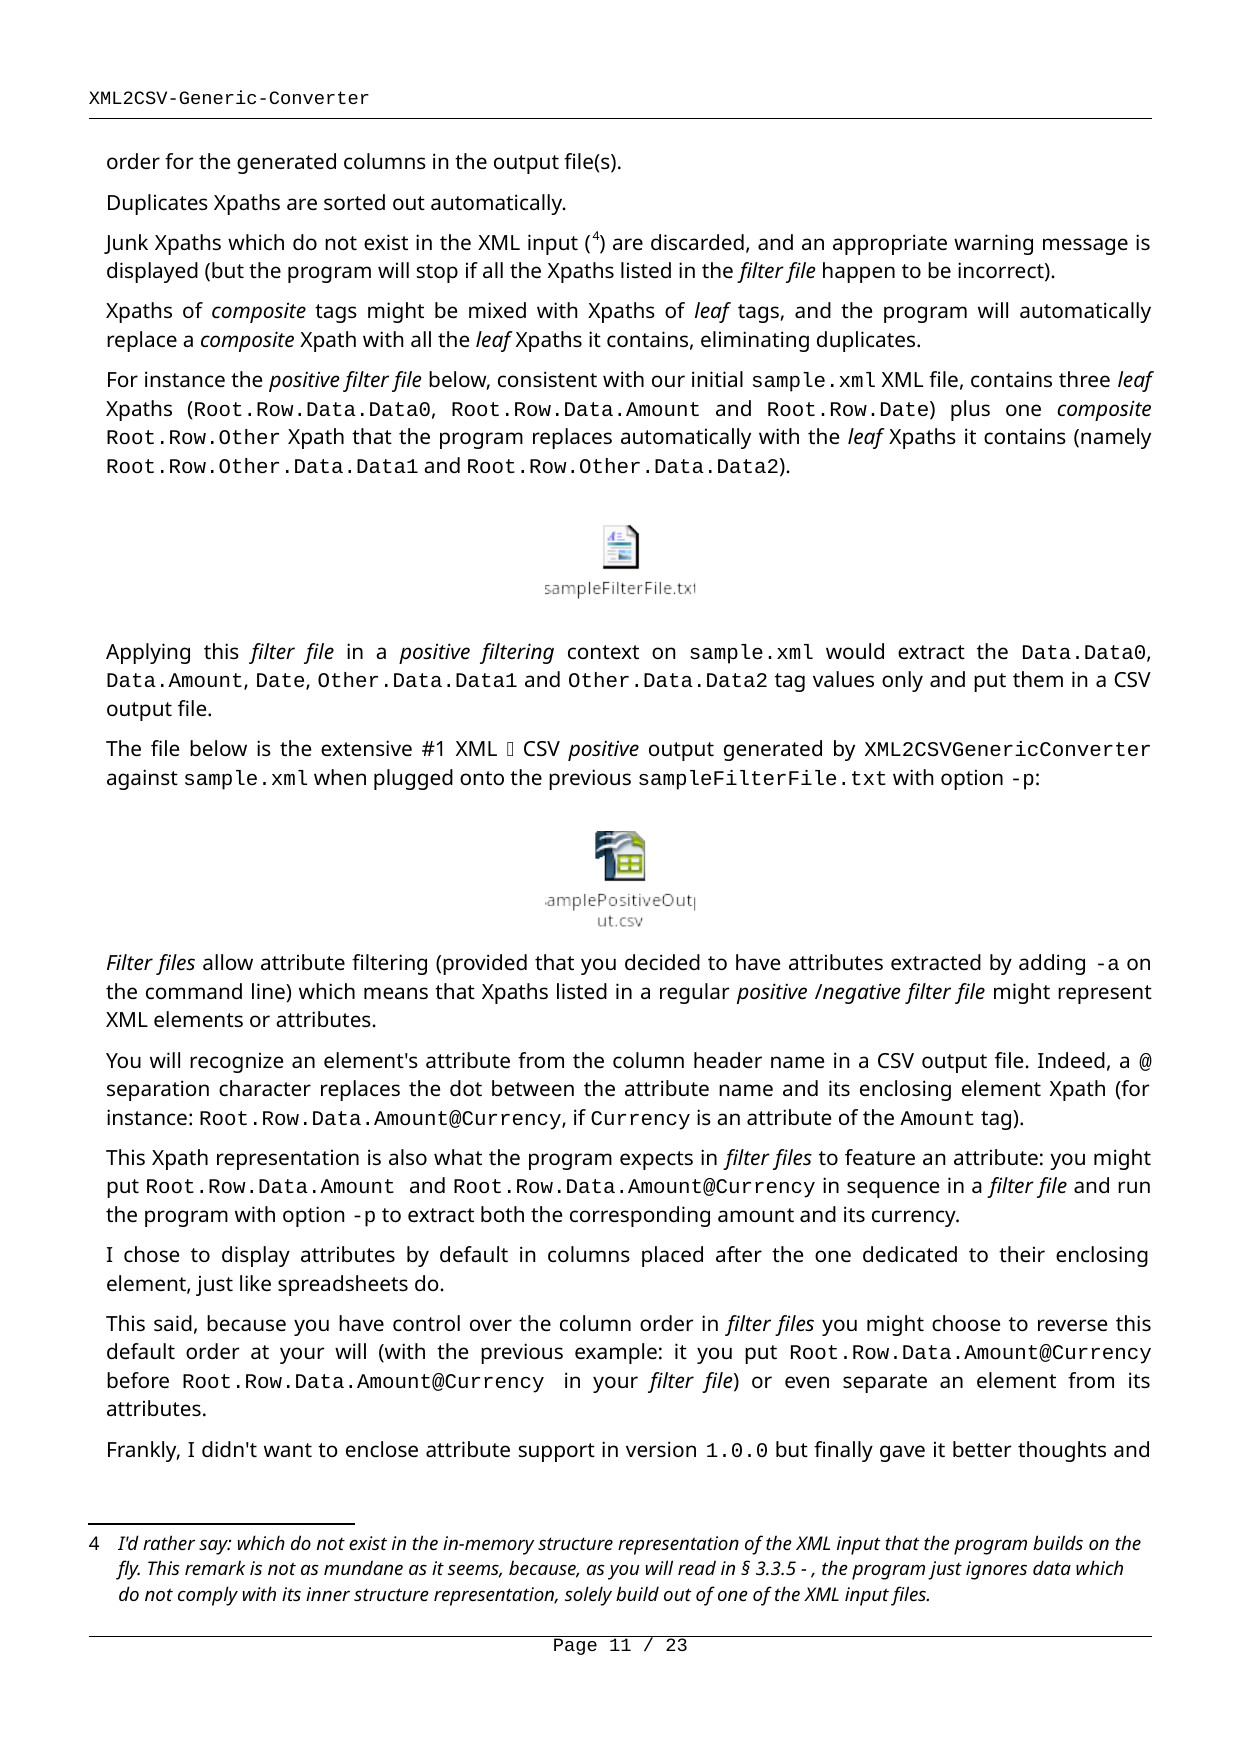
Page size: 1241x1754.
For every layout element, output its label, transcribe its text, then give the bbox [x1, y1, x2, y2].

text order for the generated columns in the output file(s). [106, 147, 1152, 176]
text I chose to display attributes by default in columns placed after the one dedicated to their enclosing element, just like spreadsheets do. [106, 1240, 1152, 1297]
text Filter files allow attribute filtering (provided that you decided to have attributes extracted by adding -a on the command line) which means that Xpaths listed in a regular positive /negative filter file might represent XML elements or attributes. [106, 843, 1152, 1034]
text Frankly, I didn't want to enclose attribute support in version 1.0.0 but finally gave it better thoughts and [106, 1435, 1152, 1463]
text I'd rather say: which do not exist in the in-memory structure representation of the XML input that the program builds on the fly. This remark is not as mundane as it seems, because, as you will read in § 3.3.5 - , the program just ignores data which do not comply with its inner structure representation, solely build out of one of the XML input files. [88, 1530, 1152, 1606]
text You will recognize an element's attribute from the column header name in a CSV output file. Indeed, a @ separation character replaces the dot between the attribute name and its enclosing element Xpath (for instance: Root.Row.Data.Amount@Currency, if Currency is an attribute of the Amount tag). [106, 1046, 1152, 1131]
text The file below is the extensive #1 XML _ CSV positive output generated by XML2CSVGenericConverter against sample.xml when plugged onto the previous sampleFilterFile.txt with option -p: [106, 734, 1152, 791]
text This said, because you have control over the column order in filter files you might choose to reverse this default order at your will (with the previous example: it you put Root.Row.Data.Amount@Currency before Root.Row.Data.Amount@Currency in your filter file) or even separate an element from its attributes. [106, 1309, 1152, 1423]
text This Xpath representation is also what the program expects in filter files to feature an attribute: you might put Root.Row.Data.Amount and Root.Row.Data.Amount@Currency in sequence in a filter file and run the program with option -p to extract both the corresponding amount and its currency. [106, 1143, 1152, 1228]
text Junk Xpaths which do not exist in the XML input () are discarded, and an appropriate warning message is displayed (but the program will stop if all the Xpaths listed in the filter file happen to be incorrect). [106, 228, 1152, 285]
text Applying this filter file in a positive filtering context on sample.xml would extract the Data.Data0, Data.Amount, Date, Other.Data.Data1 and Other.Data.Data2 tag values only and put them in a CSV output file. [106, 531, 1152, 722]
text Duplicates Xpaths are sorted out automatically. [106, 188, 1152, 216]
text For instance the positive filter file below, consistent with our initial sample.xml XML file, contains three leaf Xpaths (Root.Row.Data.Data0, Root.Row.Data.Amount and Root.Row.Date) plus one composite Root.Row.Other Xpath that the program replaces automatically with the leaf Xpaths it contains (namely Root.Row.Other.Data.Data1 and Root.Row.Other.Data.Data2). [106, 365, 1152, 479]
text Xpaths of composite tags might be mixed with Xpaths of leaf tags, and the program will automatically replace a composite Xpath with all the leaf Xpaths it contains, eliminating duplicates. [106, 297, 1152, 353]
